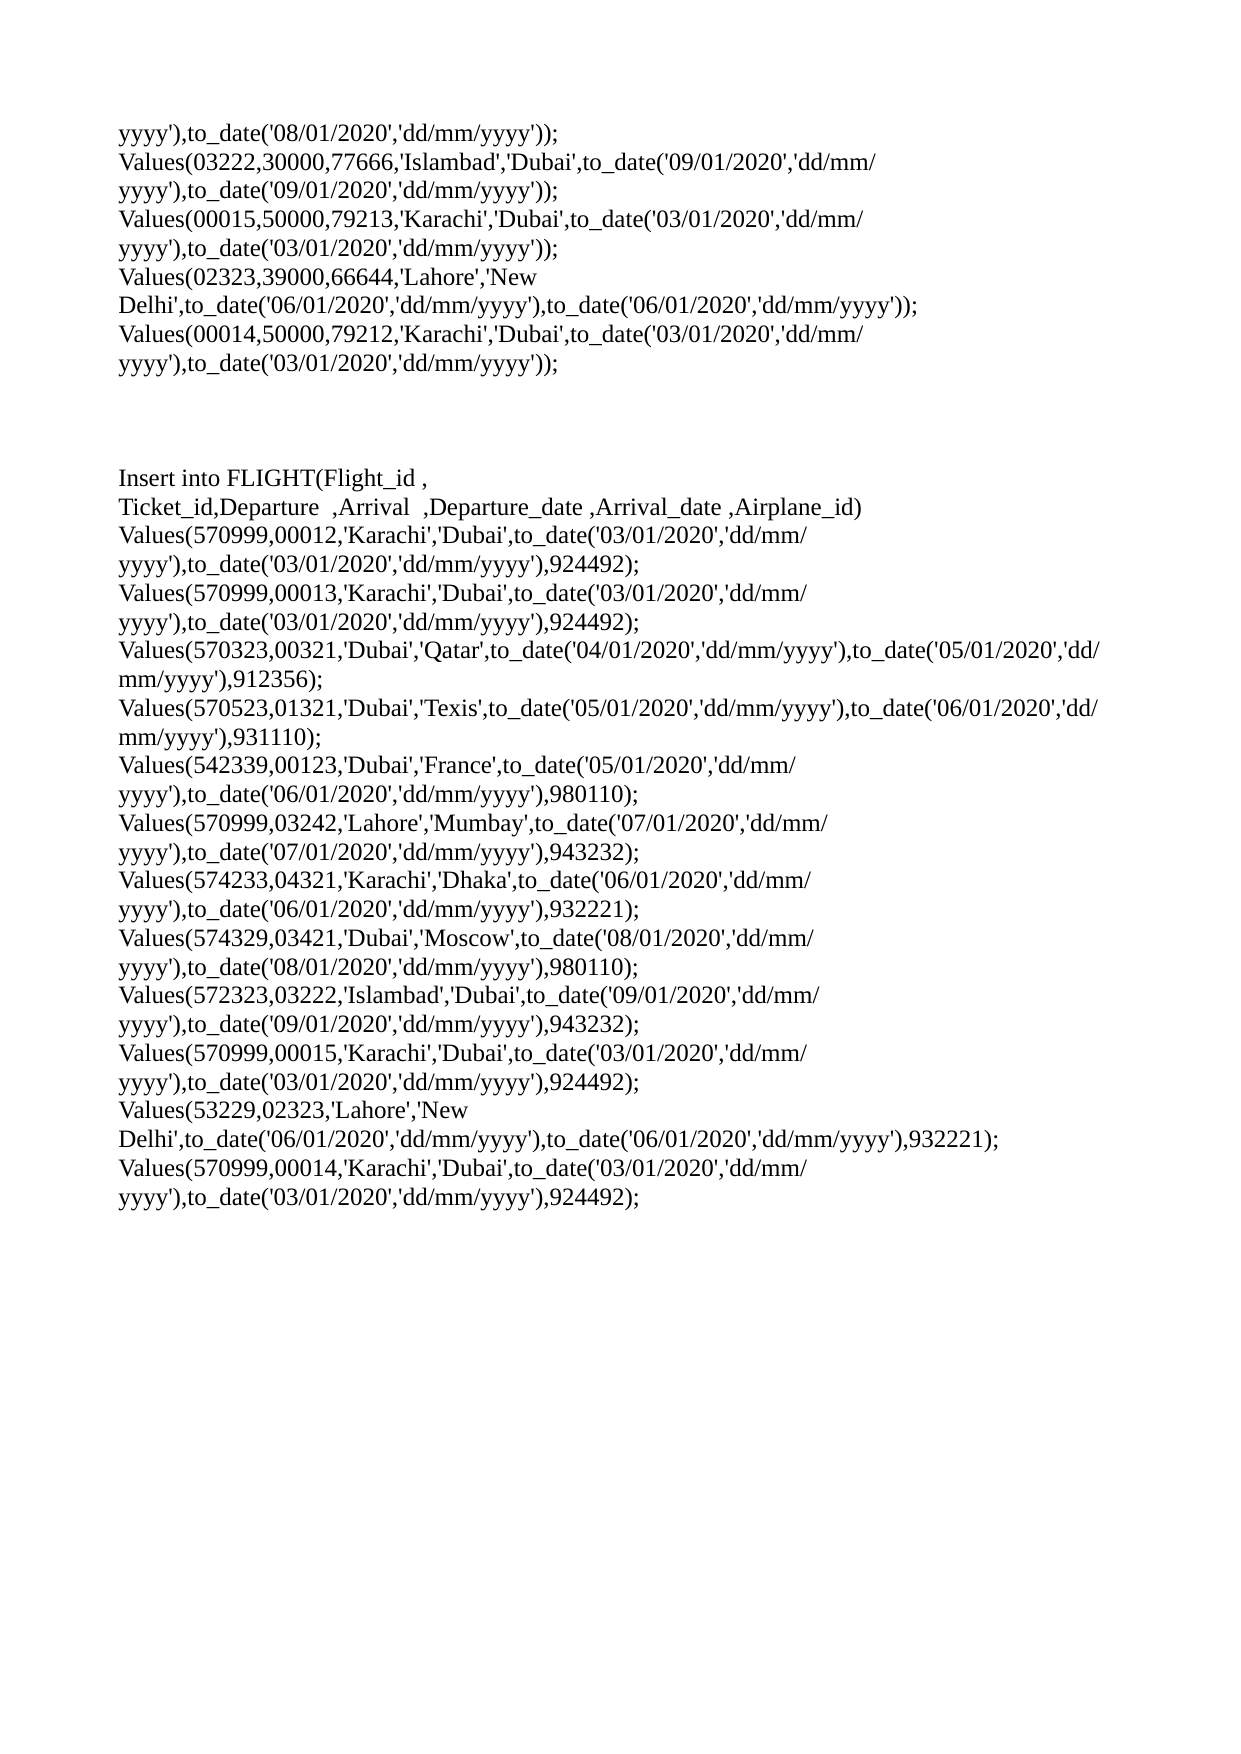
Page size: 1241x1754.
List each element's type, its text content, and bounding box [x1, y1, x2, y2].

text Values(572323,03222,'Islambad','Dubai',to_date('09/01/2020','dd/mm/yyyy'),to_date('09/01/2020','dd/mm/yyyy'),943232); [118, 981, 1122, 1038]
text Values(542339,00123,'Dubai','France',to_date('05/01/2020','dd/mm/yyyy'),to_date('06/01/2020','dd/mm/yyyy'),980110); [118, 751, 1122, 808]
text Values(570323,00321,'Dubai','Qatar',to_date('04/01/2020','dd/mm/yyyy'),to_date('05/01/2020','dd/mm/yyyy'),912356); [118, 636, 1122, 693]
text Values(570999,00012,'Karachi','Dubai',to_date('03/01/2020','dd/mm/yyyy'),to_date('03/01/2020','dd/mm/yyyy'),924492); [118, 521, 1122, 578]
text Values(00014,50000,79212,'Karachi','Dubai',to_date('03/01/2020','dd/mm/yyyy'),to_date('03/01/2020','dd/mm/yyyy')); [118, 319, 1122, 377]
text Values(570523,01321,'Dubai','Texis',to_date('05/01/2020','dd/mm/yyyy'),to_date('06/01/2020','dd/mm/yyyy'),931110); [118, 693, 1122, 751]
text Values(574233,04321,'Karachi','Dhaka',to_date('06/01/2020','dd/mm/yyyy'),to_date('06/01/2020','dd/mm/yyyy'),932221); [118, 866, 1122, 923]
text Values(03222,30000,77666,'Islambad','Dubai',to_date('09/01/2020','dd/mm/yyyy'),to_date('09/01/2020','dd/mm/yyyy')); [118, 147, 1122, 204]
text Values(570999,00014,'Karachi','Dubai',to_date('03/01/2020','dd/mm/yyyy'),to_date('03/01/2020','dd/mm/yyyy'),924492); [118, 1153, 1122, 1211]
text Values(53229,02323,'Lahore','New Delhi',to_date('06/01/2020','dd/mm/yyyy'),to_date('06/01/2020','dd/mm/yyyy'),932221); [118, 1096, 1122, 1153]
text Values(570999,00013,'Karachi','Dubai',to_date('03/01/2020','dd/mm/yyyy'),to_date('03/01/2020','dd/mm/yyyy'),924492); [118, 578, 1122, 636]
text Values(00015,50000,79213,'Karachi','Dubai',to_date('03/01/2020','dd/mm/yyyy'),to_date('03/01/2020','dd/mm/yyyy')); [118, 204, 1122, 262]
text Insert into FLIGHT(Flight_id , Ticket_id,Departure ,Arrival ,Departure_date ,Arrival_date ,Airplane_id) [118, 463, 1122, 521]
text yyyy'),to_date('08/01/2020','dd/mm/yyyy')); [118, 118, 1122, 147]
text Values(570999,00015,'Karachi','Dubai',to_date('03/01/2020','dd/mm/yyyy'),to_date('03/01/2020','dd/mm/yyyy'),924492); [118, 1038, 1122, 1096]
text Values(574329,03421,'Dubai','Moscow',to_date('08/01/2020','dd/mm/yyyy'),to_date('08/01/2020','dd/mm/yyyy'),980110); [118, 923, 1122, 981]
text Values(02323,39000,66644,'Lahore','New Delhi',to_date('06/01/2020','dd/mm/yyyy'),to_date('06/01/2020','dd/mm/yyyy')); [118, 262, 1122, 319]
text Values(570999,03242,'Lahore','Mumbay',to_date('07/01/2020','dd/mm/yyyy'),to_date('07/01/2020','dd/mm/yyyy'),943232); [118, 808, 1122, 866]
